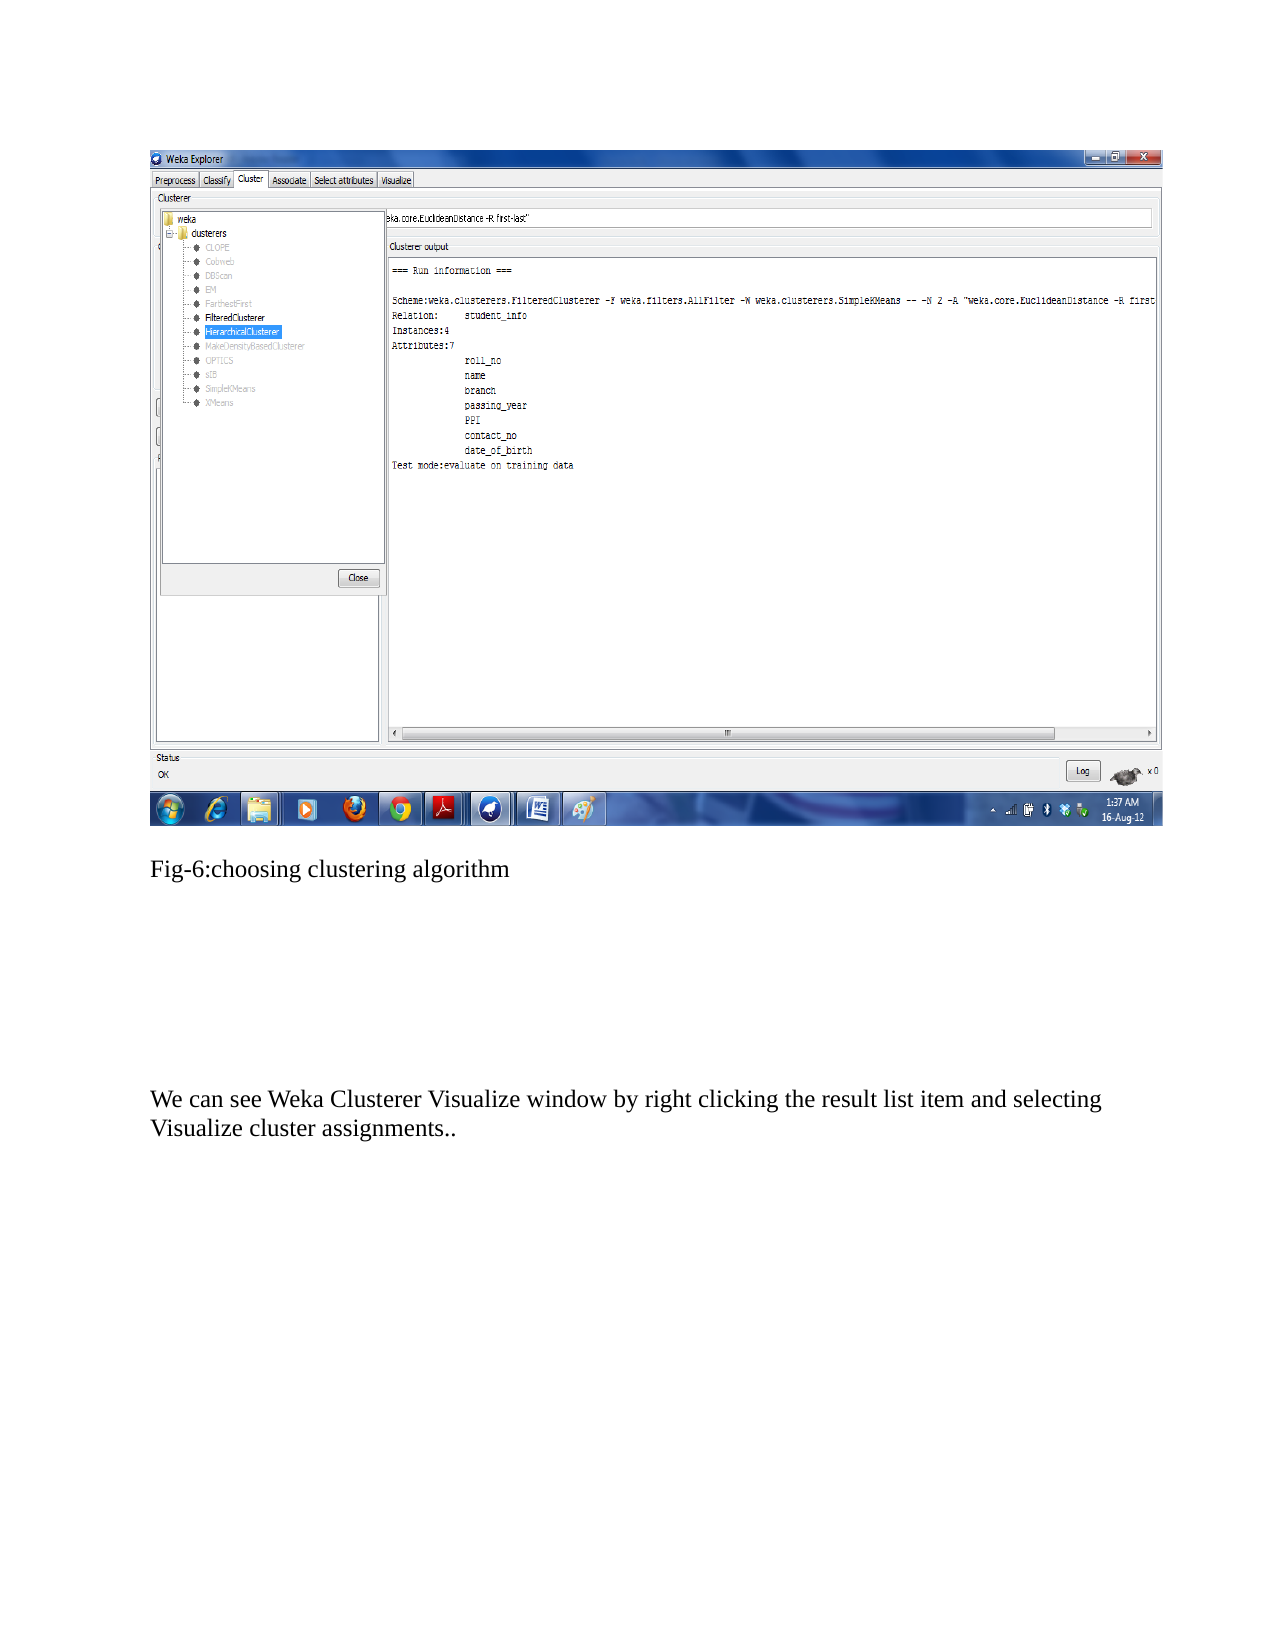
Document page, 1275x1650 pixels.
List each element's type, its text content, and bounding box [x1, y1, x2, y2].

text Fig-6:choosing clustering algorithm [150, 854, 1125, 883]
text We can see Weka Clusterer Visualize window by right clicking the result list item and selecting Visualize cluster assignments.. [150, 1084, 1125, 1142]
picture [150, 150, 1163, 826]
